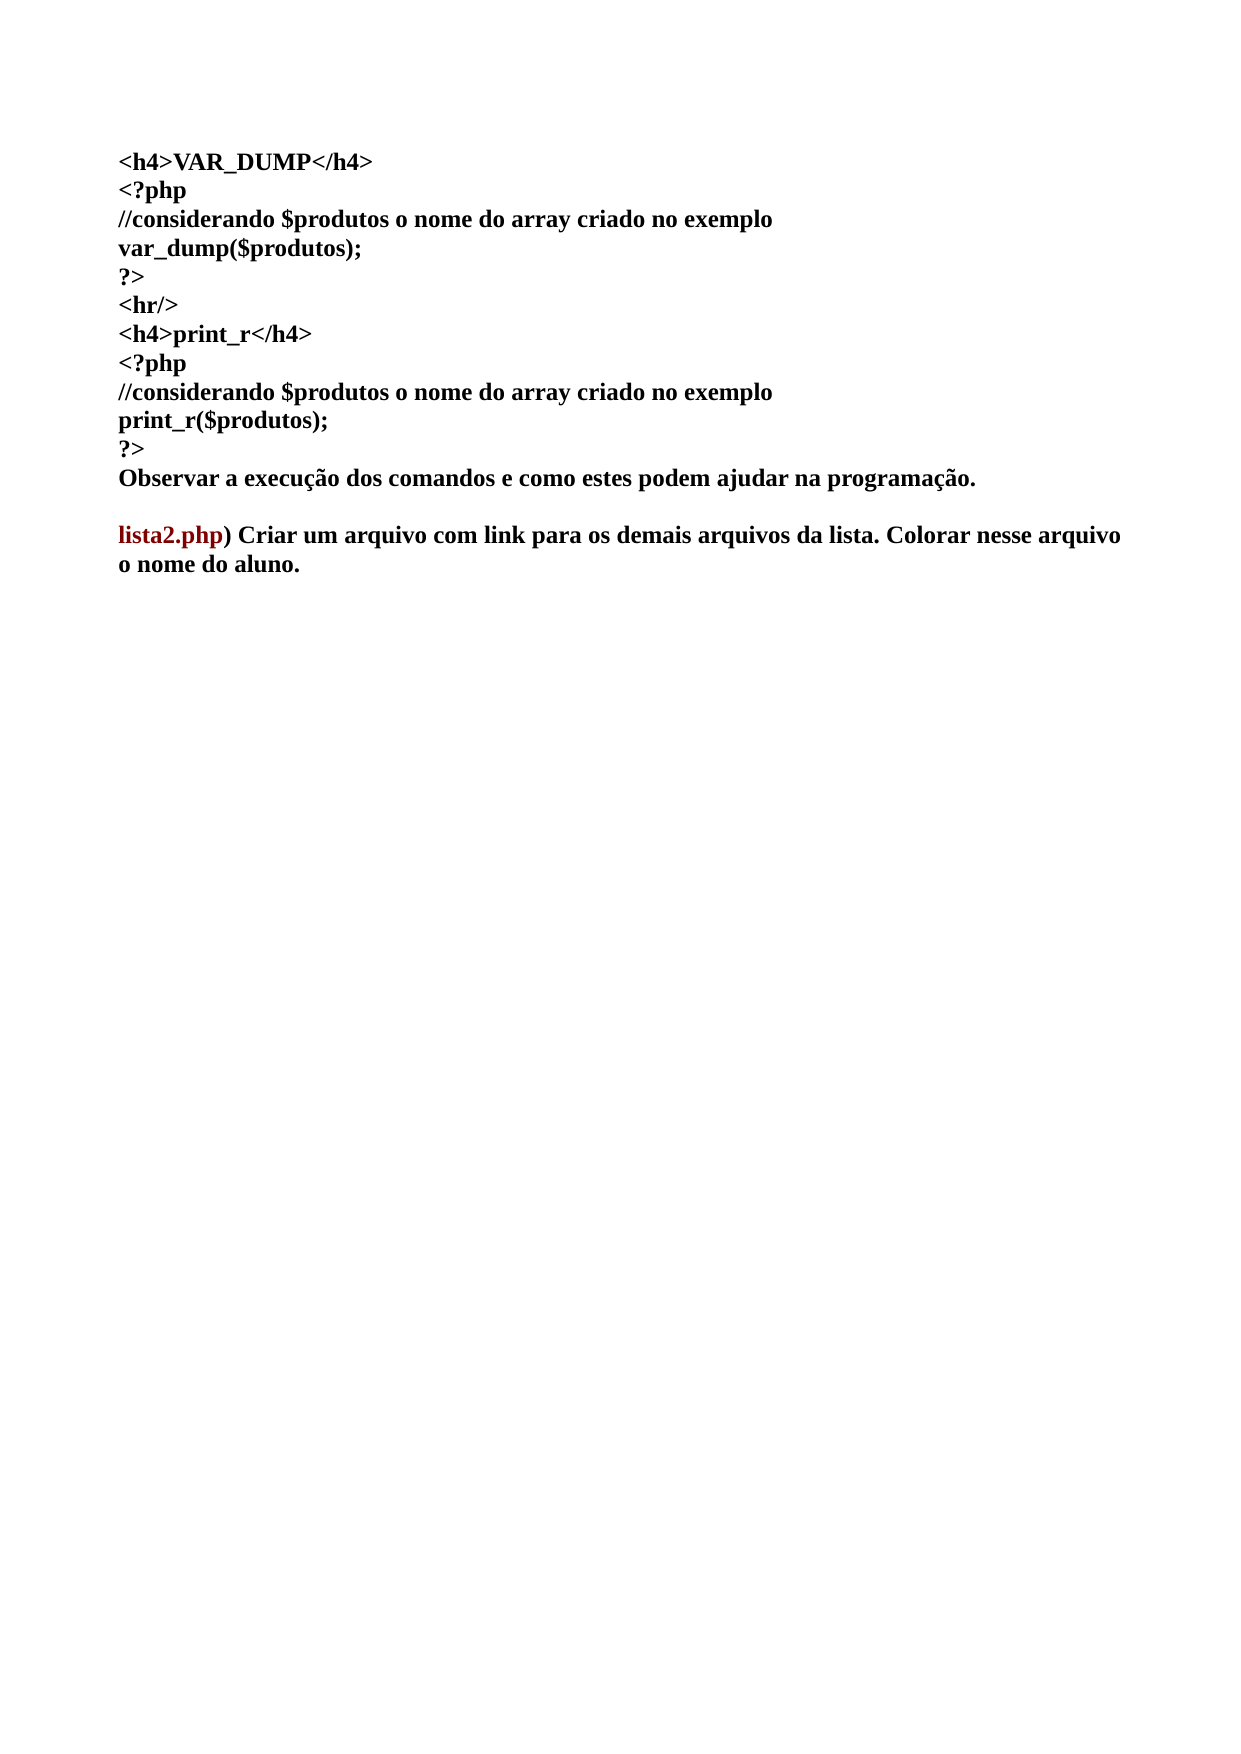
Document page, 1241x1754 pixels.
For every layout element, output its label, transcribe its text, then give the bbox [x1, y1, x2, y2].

text ?> [118, 262, 1122, 291]
text print_r($produtos); [118, 406, 1122, 434]
text var_dump($produtos); [118, 233, 1122, 262]
text <h4>print_r</h4> [118, 319, 1122, 348]
text <?php [118, 348, 1122, 377]
text Observar a execução dos comandos e como estes podem ajudar na programação. [118, 463, 1122, 492]
text //considerando $produtos o nome do array criado no exemplo [118, 204, 1122, 233]
text //considerando $produtos o nome do array criado no exemplo [118, 377, 1122, 406]
text <hr/> [118, 291, 1122, 319]
text ?> [118, 434, 1122, 463]
text <h4>VAR_DUMP</h4> [118, 147, 1122, 176]
text <?php [118, 176, 1122, 204]
text lista2.php) Criar um arquivo com link para os demais arquivos da lista. Colorar nesse arquivo o nome do aluno. [118, 521, 1122, 578]
